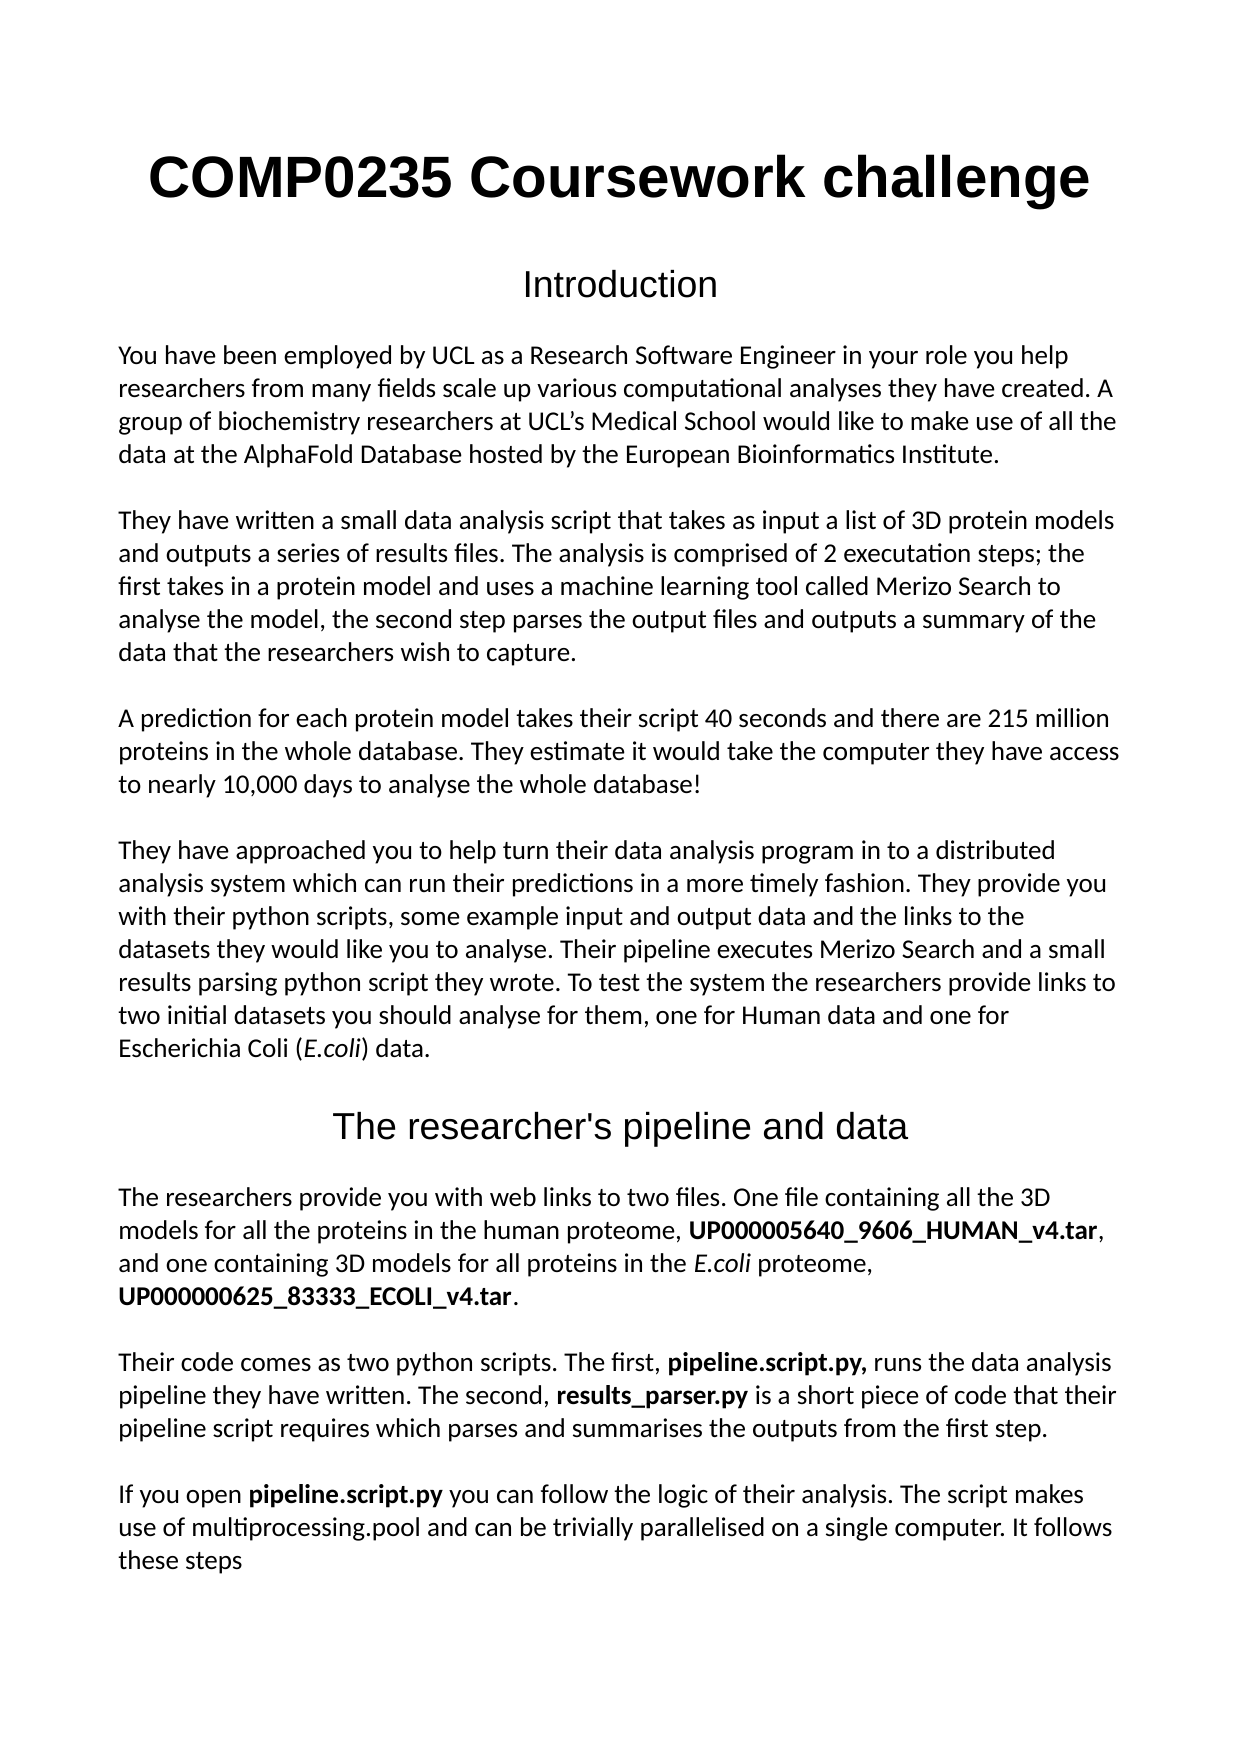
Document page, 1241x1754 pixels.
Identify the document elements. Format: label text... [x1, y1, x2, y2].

text Their code comes as two python scripts. The first, pipeline.script.py, runs the data analysis pipeline they have written. The second, results_parser.py is a short piece of code that their pipeline script requires which parses and summarises the outputs from the first step. [118, 1345, 1122, 1444]
text A prediction for each protein model takes their script 40 seconds and there are 215 million proteins in the whole database. They estimate it would take the computer they have access to nearly 10,000 days to analyse the whole database! [118, 701, 1122, 800]
subtitle Introduction [118, 262, 1122, 305]
text You have been employed by UCL as a Research Software Engineer in your role you help researchers from many fields scale up various computational analyses they have created. A group of biochemistry researchers at UCL’s Medical School would like to make use of all the data at the AlphaFold Database hosted by the European Bioinformatics Institute. [118, 338, 1122, 470]
title COMP0235 Coursework challenge [118, 143, 1122, 210]
text They have written a small data analysis script that takes as input a list of 3D protein models and outputs a series of results files. The analysis is comprised of 2 executation steps; the first takes in a protein model and uses a machine learning tool called Merizo Search to analyse the model, the second step parses the output files and outputs a summary of the data that the researchers wish to capture. [118, 503, 1122, 668]
text The researchers provide you with web links to two files. One file containing all the 3D models for all the proteins in the human proteome, UP000005640_9606_HUMAN_v4.tar, and one containing 3D models for all proteins in the E.coli proteome, UP000000625_83333_ECOLI_v4.tar. [118, 1180, 1122, 1312]
text They have approached you to help turn their data analysis program in to a distributed analysis system which can run their predictions in a more timely fashion. They provide you with their python scripts, some example input and output data and the links to the datasets they would like you to analyse. Their pipeline executes Merizo Search and a small results parsing python script they wrote. To test the system the researchers provide links to two initial datasets you should analyse for them, one for Human data and one for Escherichia Coli (E.coli) data. [118, 833, 1122, 1064]
subtitle The researcher's pipeline and data [118, 1104, 1122, 1147]
text If you open pipeline.script.py you can follow the logic of their analysis. The script makes use of multiprocessing.pool and can be trivially parallelised on a single computer. It follows these steps [118, 1477, 1122, 1576]
